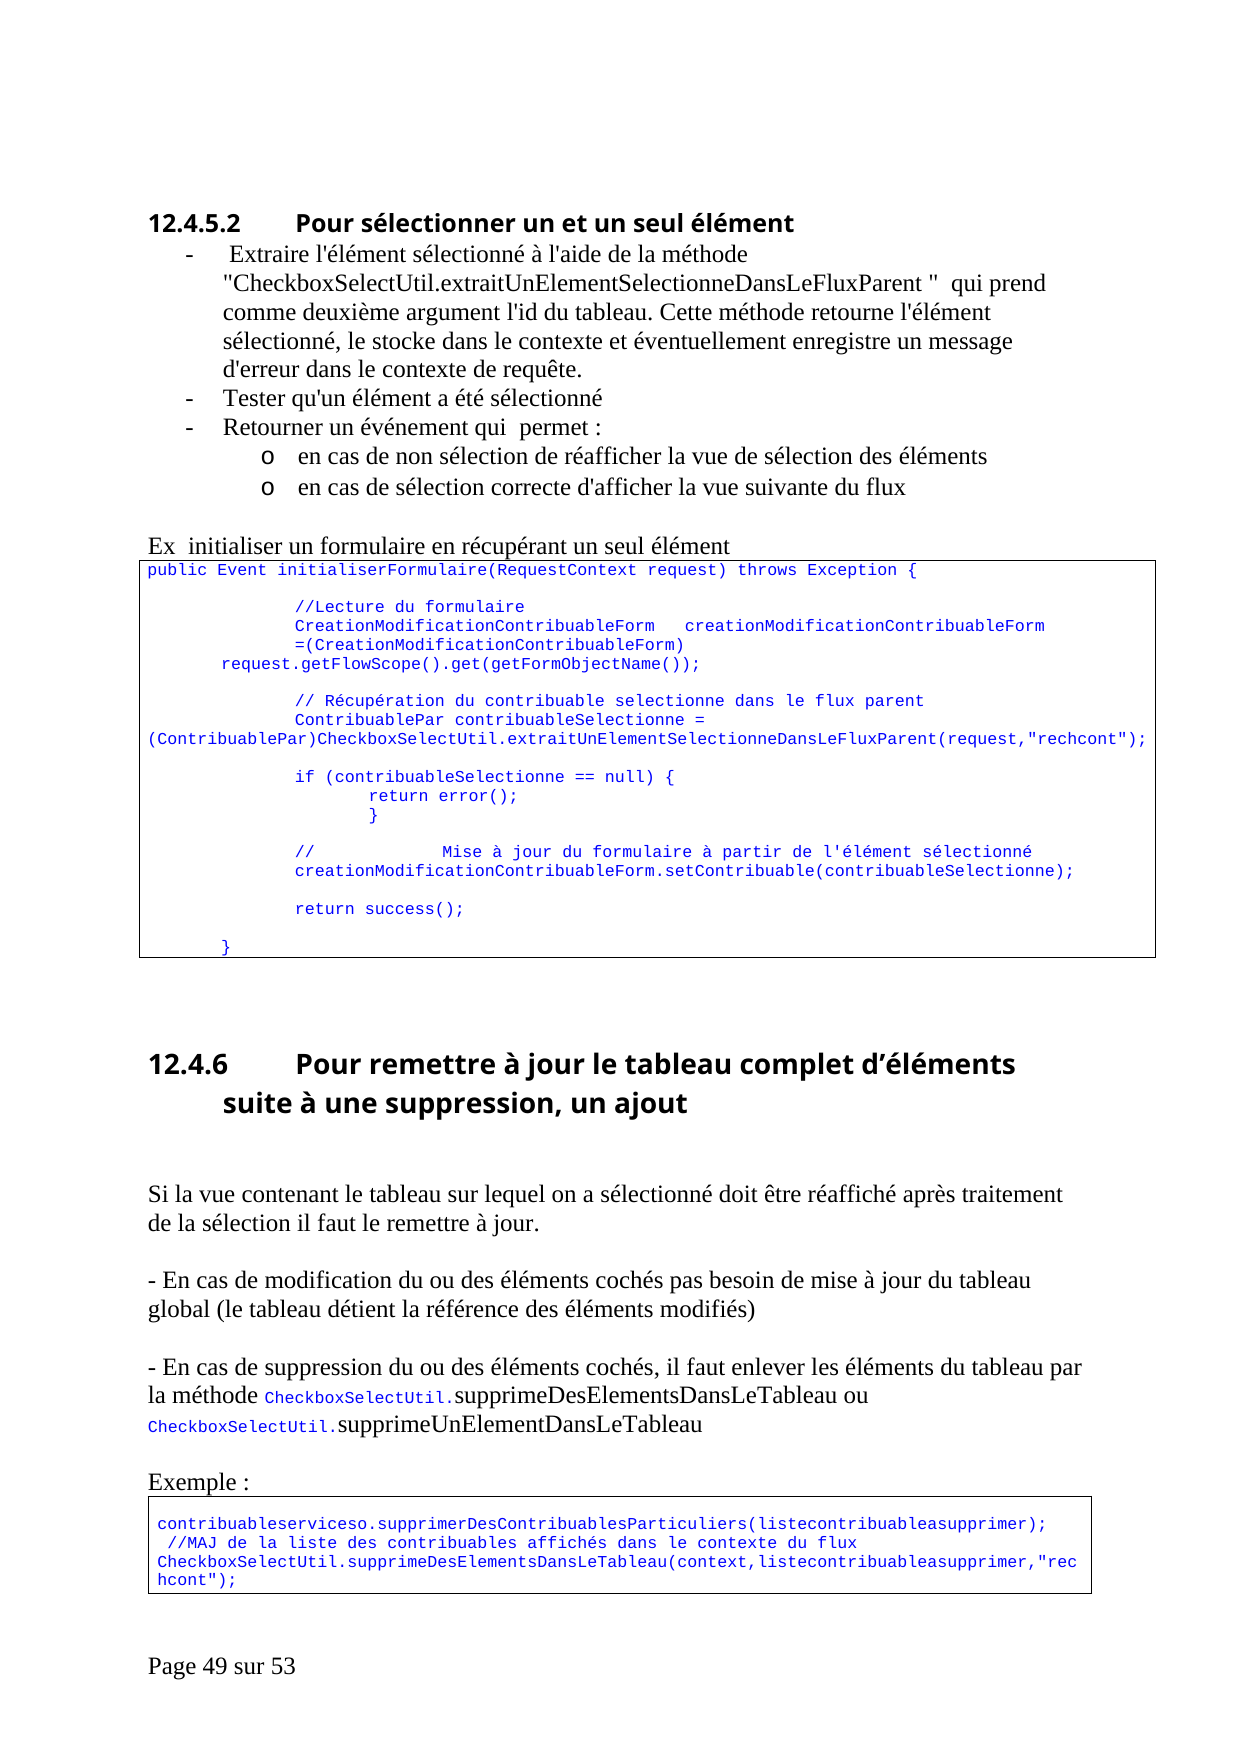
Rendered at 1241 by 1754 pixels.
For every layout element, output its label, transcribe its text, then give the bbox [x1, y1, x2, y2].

text - En cas de suppression du ou des éléments cochés, il faut enlever les éléments du tableau par la méthode CheckboxSelectUtil.supprimeDesElementsDansLeTableau ou CheckboxSelectUtil.supprimeUnElementDansLeTableau [148, 1352, 1092, 1438]
list Retourner un événement qui permet : [185, 412, 1092, 441]
list en cas de non sélection de réafficher la vue de sélection des éléments [260, 441, 1092, 472]
text Si la vue contenant le tableau sur lequel on a sélectionné doit être réaffiché après traitement de la sélection il faut le remettre à jour. [148, 1179, 1092, 1237]
subtitle Pour remettre à jour le tableau complet d’éléments suite à une suppression, un ajout [148, 1045, 1092, 1121]
text CheckboxSelectUtil.supprimeDesElementsDansLeTableau(context,listecontribuableasupprimer,"rechcont"); [149, 1552, 1091, 1593]
text //MAJ de la liste des contribuables affichés dans le contexte du flux [149, 1533, 1091, 1552]
text contribuableserviceso.supprimerDesContribuablesParticuliers(listecontribuableasupprimer); [149, 1514, 1091, 1533]
list Extraire l'élément sélectionné à l'aide de la méthode "CheckboxSelectUtil.extraitUnElementSelectionneDansLeFluxParent " qui prend comme deuxième argument l'id du tableau. Cette méthode retourne l'élément sélectionné, le stocke dans le contexte et éventuellement enregistre un message d'erreur dans le contexte de requête. [185, 239, 1092, 383]
list en cas de sélection correcte d'afficher la vue suivante du flux [260, 472, 1092, 502]
text Exemple : [148, 1467, 1092, 1496]
text Ex initialiser un formulaire en récupérant un seul élément [148, 531, 1092, 560]
subtitle Pour sélectionner un et un seul élément [148, 206, 1092, 239]
text - En cas de modification du ou des éléments cochés pas besoin de mise à jour du tableau global (le tableau détient la référence des éléments modifiés) [148, 1266, 1092, 1323]
table_header public Event initialiserFormulaire(RequestContext request) throws Exception { //Lecture du formulaire CreationModificationContribuableForm creationModificationContribuableForm =(CreationModificationContribuableForm) request.getFlowScope().get(getFormObjectName()); // Récupération du contribuable selectionne dans le flux parent ContribuablePar contribuableSelectionne = (ContribuablePar)CheckboxSelectUtil.extraitUnElementSelectionneDansLeFluxParent(request,"rechcont"); if (contribuableSelectionne == null) { return error(); } // Mise à jour du formulaire à partir de l'élément sélectionné creationModificationContribuableForm.setContribuable(contribuableSelectionne); return success(); } [140, 561, 1155, 957]
list Tester qu'un élément a été sélectionné [185, 383, 1092, 412]
